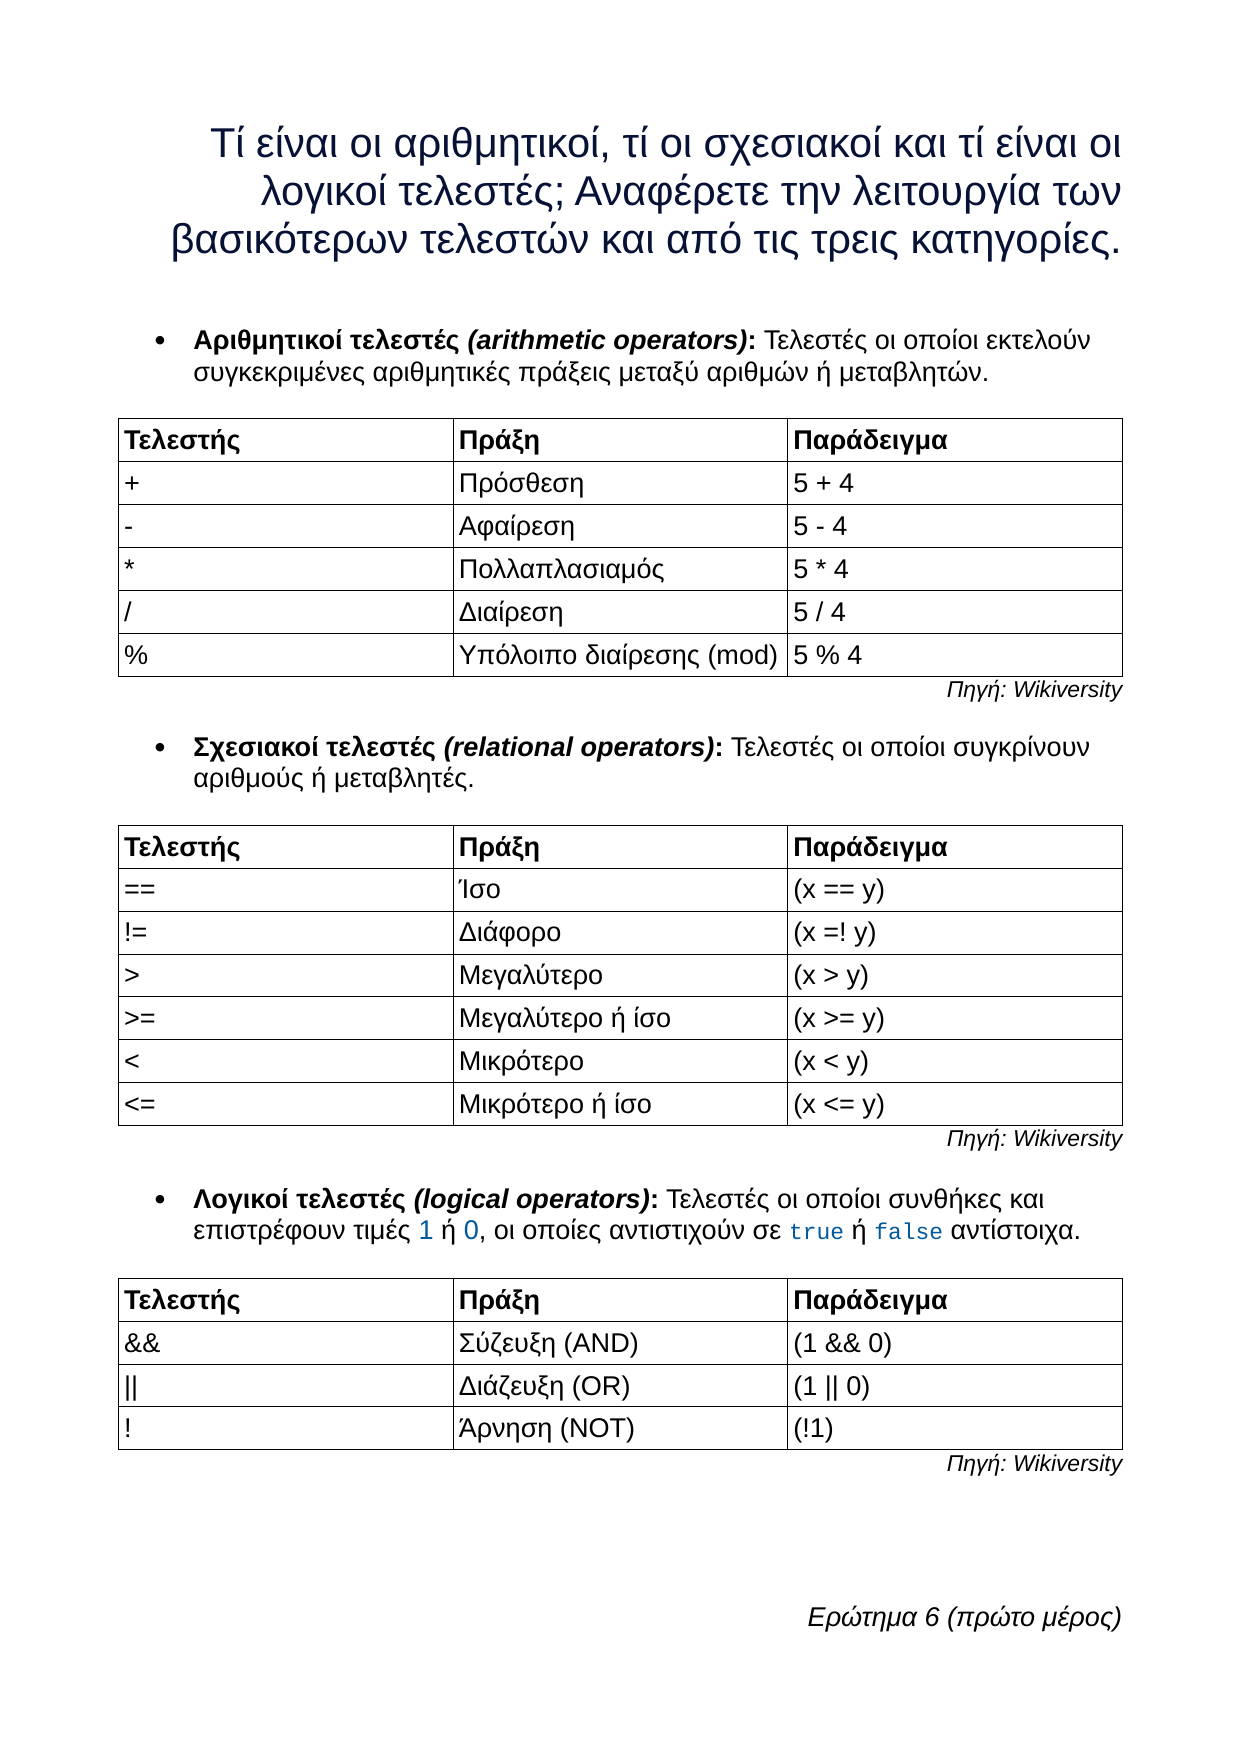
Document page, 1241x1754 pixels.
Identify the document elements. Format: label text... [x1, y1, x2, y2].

list Αριθμητικοί τελεστές (arithmetic operators): Τελεστές οι οποίοι εκτελούν συγκεκριμένες αριθμητικές πράξεις μεταξύ αριθμών ή μεταβλητών. [156, 324, 1122, 387]
table_cell (x <= y) [788, 1083, 1122, 1125]
table_header Τελεστής [119, 419, 453, 461]
table_cell Πολλαπλασιαμός [454, 548, 787, 590]
table_cell 5 + 4 [788, 462, 1122, 504]
table_cell >= [119, 997, 453, 1039]
table_cell < [119, 1040, 453, 1082]
list Λογικοί τελεστές (logical operators): Τελεστές οι οποίοι συνθήκες και επιστρέφουν τιμές 1 ή 0, οι οποίες αντιστιχούν σε true ή false αντίστοιχα. [156, 1183, 1122, 1246]
table_cell (x > y) [788, 955, 1122, 996]
table_cell <= [119, 1083, 453, 1125]
table_cell (x >= y) [788, 997, 1122, 1039]
table_cell (!1) [788, 1407, 1122, 1449]
table_cell - [119, 505, 453, 547]
table_cell (x =! y) [788, 912, 1122, 953]
table_cell Μικρότερο [454, 1040, 787, 1082]
table_cell + [119, 462, 453, 504]
table_cell Διαίρεση [454, 591, 787, 633]
table_header Τελεστής [119, 826, 453, 868]
table_cell Σύζευξη (AND) [454, 1322, 787, 1363]
table_header Πράξη [454, 419, 787, 461]
table_header Παράδειγμα [788, 1279, 1122, 1321]
table_cell Μεγαλύτερο [454, 955, 787, 996]
table_cell Πρόσθεση [454, 462, 787, 504]
table_cell Διάφορο [454, 912, 787, 953]
table_cell (1 || 0) [788, 1365, 1122, 1406]
text Πηγή: Wikiversity [193, 1450, 1122, 1476]
text Πηγή: Wikiversity [118, 677, 1122, 702]
table_cell Αφαίρεση [454, 505, 787, 547]
table_cell * [119, 548, 453, 590]
table_cell % [119, 634, 453, 676]
table_cell Διάζευξη (OR) [454, 1365, 787, 1406]
table_cell != [119, 912, 453, 953]
table_header Πράξη [454, 1279, 787, 1321]
table_cell Μικρότερο ή ίσο [454, 1083, 787, 1125]
table_cell 5 - 4 [788, 505, 1122, 547]
text Ερώτημα 6 (πρώτο μέρος) [118, 1601, 1122, 1632]
table_cell (x < y) [788, 1040, 1122, 1082]
table_cell > [119, 955, 453, 996]
table_cell Ίσο [454, 869, 787, 911]
table_cell && [119, 1322, 453, 1363]
table_cell / [119, 591, 453, 633]
table_cell (1 && 0) [788, 1322, 1122, 1363]
table_cell Μεγαλύτερο ή ίσο [454, 997, 787, 1039]
text Τί είναι οι αριθμητικοί, τί οι σχεσιακοί και τί είναι οι λογικοί τελεστές; Αναφέρετε την λειτουργία των βασικότερων τελεστών και από τις τρεις κατηγορίες. [118, 118, 1122, 262]
table_cell 5 * 4 [788, 548, 1122, 590]
table_cell ! [119, 1407, 453, 1449]
table_cell 5 % 4 [788, 634, 1122, 676]
text Πηγή: Wikiversity [193, 1126, 1122, 1152]
table_header Παράδειγμα [788, 826, 1122, 868]
table_cell Υπόλοιπο διαίρεσης (mod) [454, 634, 787, 676]
table_header Πράξη [454, 826, 787, 868]
table_cell || [119, 1365, 453, 1406]
table_cell == [119, 869, 453, 911]
table_header Παράδειγμα [788, 419, 1122, 461]
table_cell Άρνηση (NOT) [454, 1407, 787, 1449]
table_cell (x == y) [788, 869, 1122, 911]
table_header Τελεστής [119, 1279, 453, 1321]
table_cell 5 / 4 [788, 591, 1122, 633]
list Σχεσιακοί τελεστές (relational operators): Τελεστές οι οποίοι συγκρίνουν αριθμούς ή μεταβλητές. [156, 731, 1122, 793]
